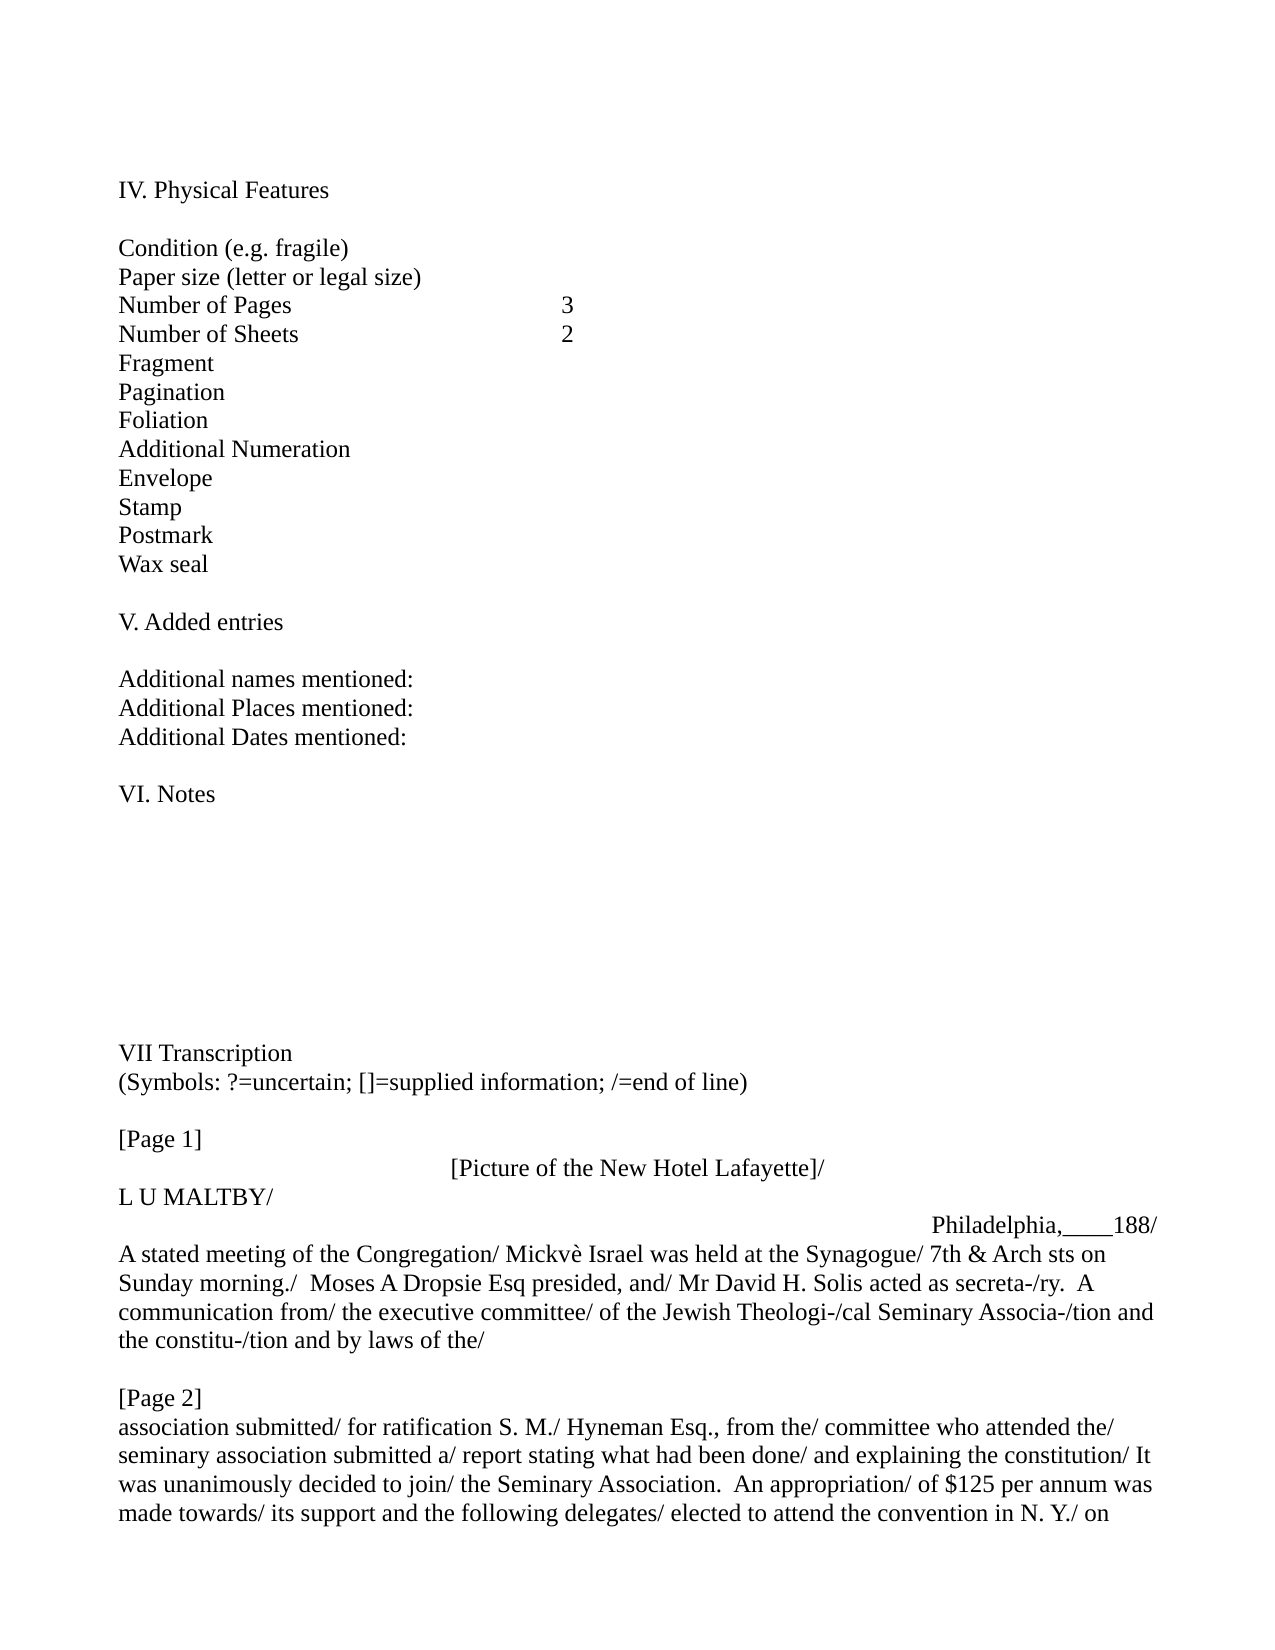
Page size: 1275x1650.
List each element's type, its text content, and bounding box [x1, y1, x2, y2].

text [Page 2] [118, 1383, 1157, 1412]
text Paper size (letter or legal size) [118, 262, 1157, 291]
text IV. Physical Features [118, 176, 1157, 204]
text Number of Pages 3 [118, 291, 1157, 319]
text A stated meeting of the Congregation/ Mickvè Israel was held at the Synagogue/ 7th & Arch sts on Sunday morning./ Moses A Dropsie Esq presided, and/ Mr David H. Solis acted as secreta-/ry. A communication from/ the executive committee/ of the Jewish Theologi-/cal Seminary Associa-/tion and the constitu-/tion and by laws of the/ [118, 1239, 1157, 1354]
text [Picture of the New Hotel Lafayette]/ [118, 1153, 1157, 1182]
text L U MALTBY/ [118, 1182, 1157, 1211]
text VII Transcription [118, 1038, 1157, 1067]
text Additional names mentioned: [118, 664, 1157, 693]
text Envelope [118, 463, 1157, 492]
text Condition (e.g. fragile) [118, 233, 1157, 262]
text Additional Dates mentioned: [118, 722, 1157, 751]
text Stamp [118, 492, 1157, 521]
text VI. Notes [118, 779, 1157, 808]
text Number of Sheets 2 [118, 319, 1157, 348]
text Philadelphia,____188/ [118, 1211, 1157, 1239]
text Wax seal [118, 549, 1157, 578]
text Additional Places mentioned: [118, 693, 1157, 722]
text Foliation [118, 406, 1157, 434]
text Additional Numeration [118, 434, 1157, 463]
text Fragment [118, 348, 1157, 377]
text [Page 1] [118, 1124, 1157, 1153]
text association submitted/ for ratification S. M./ Hyneman Esq., from the/ committee who attended the/ seminary association submitted a/ report stating what had been done/ and explaining the constitution/ It was unanimously decided to join/ the Seminary Association. An appropriation/ of $125 per annum was made towards/ its support and the following delegates/ elected to attend the convention in N. Y./ on [118, 1412, 1157, 1527]
text (Symbols: ?=uncertain; []=supplied information; /=end of line) [118, 1067, 1157, 1096]
text Postma rk [118, 521, 1157, 549]
text Pagination [118, 377, 1157, 406]
text V. Added entries [118, 607, 1157, 636]
